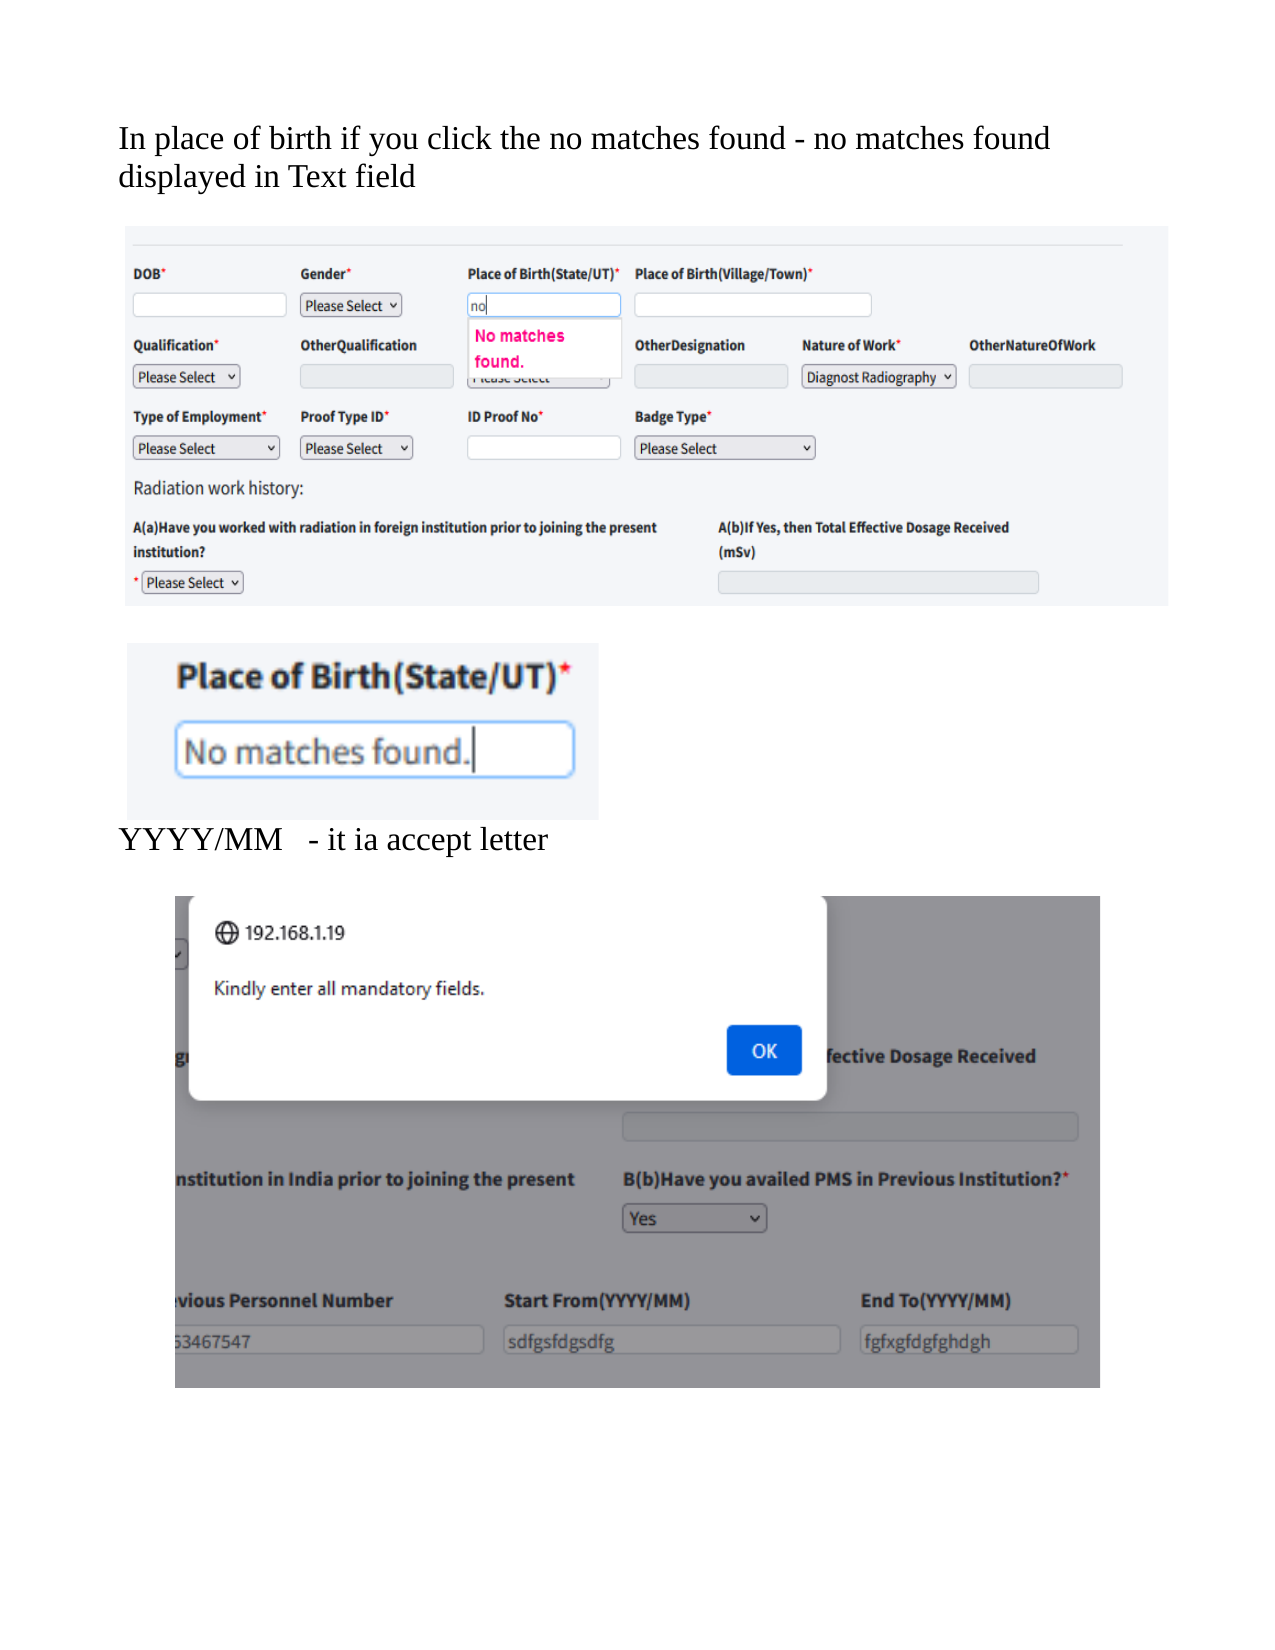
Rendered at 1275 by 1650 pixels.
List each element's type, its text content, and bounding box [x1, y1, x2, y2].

text YYYY/MM - it ia accept letter [118, 195, 1274, 858]
text displayed in Text field [118, 156, 1274, 195]
text In place of birth if you click the no matches found - no matches found [118, 118, 1274, 156]
